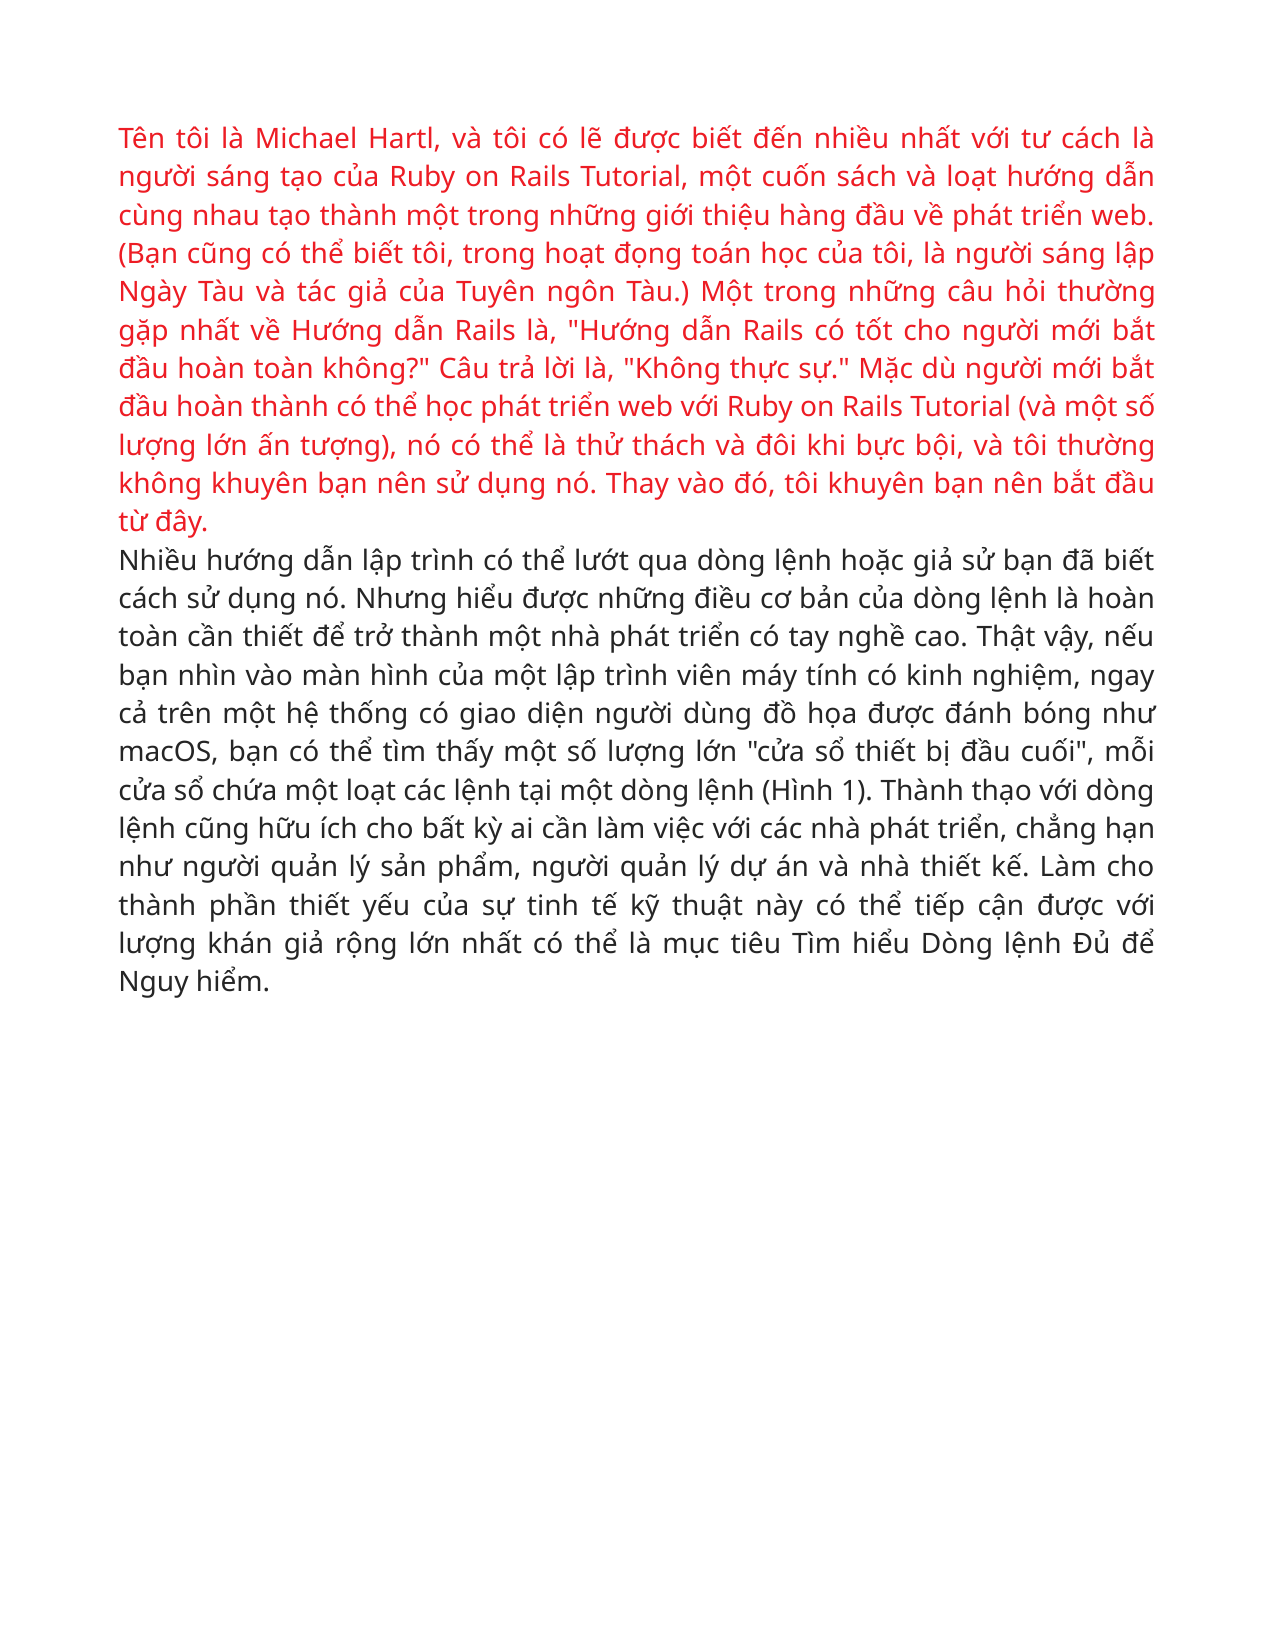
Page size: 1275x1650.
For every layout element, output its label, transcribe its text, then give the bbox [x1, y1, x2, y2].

text Tên tôi là Michael Hartl, và tôi có lẽ được biết đến nhiều nhất với tư cách là người sáng tạo của Ruby on Rails Tutorial, một cuốn sách và loạt hướng dẫn cùng nhau tạo thành một trong những giới thiệu hàng đầu về phát triển web. (Bạn cũng có thể biết tôi, trong hoạt đọng toán học của tôi, là người sáng lập Ngày Tàu và tác giả của Tuyên ngôn Tàu.) Một trong những câu hỏi thường gặp nhất về Hướng dẫn Rails là, "Hướng dẫn Rails có tốt cho người mới bắt đầu hoàn toàn không?" Câu trả lời là, "Không thực sự." Mặc dù người mới bắt đầu hoàn thành có thể học phát triển web với Ruby on Rails Tutorial (và một số lượng lớn ấn tượng), nó có thể là thử thách và đôi khi bực bội, và tôi thường không khuyên bạn nên sử dụng nó. Thay vào đó, tôi khuyên bạn nên bắt đầu từ đây. [118, 118, 1157, 540]
text Nhiều hướng dẫn lập trình có thể lướt qua dòng lệnh hoặc giả sử bạn đã biết cách sử dụng nó. Nhưng hiểu được những điều cơ bản của dòng lệnh là hoàn toàn cần thiết để trở thành một nhà phát triển có tay nghề cao. Thật vậy, nếu bạn nhìn vào màn hình của một lập trình viên máy tính có kinh nghiệm, ngay cả trên một hệ thống có giao diện người dùng đồ họa được đánh bóng như macOS, bạn có thể tìm thấy một số lượng lớn "cửa sổ thiết bị đầu cuối", mỗi cửa sổ chứa một loạt các lệnh tại một dòng lệnh (Hình 1). Thành thạo với dòng lệnh cũng hữu ích cho bất kỳ ai cần làm việc với các nhà phát triển, chẳng hạn như người quản lý sản phẩm, người quản lý dự án và nhà thiết kế. Làm cho thành phần thiết yếu của sự tinh tế kỹ thuật này có thể tiếp cận được với lượng khán giả rộng lớn nhất có thể là mục tiêu Tìm hiểu Dòng lệnh Đủ để Nguy hiểm. [118, 540, 1157, 1000]
